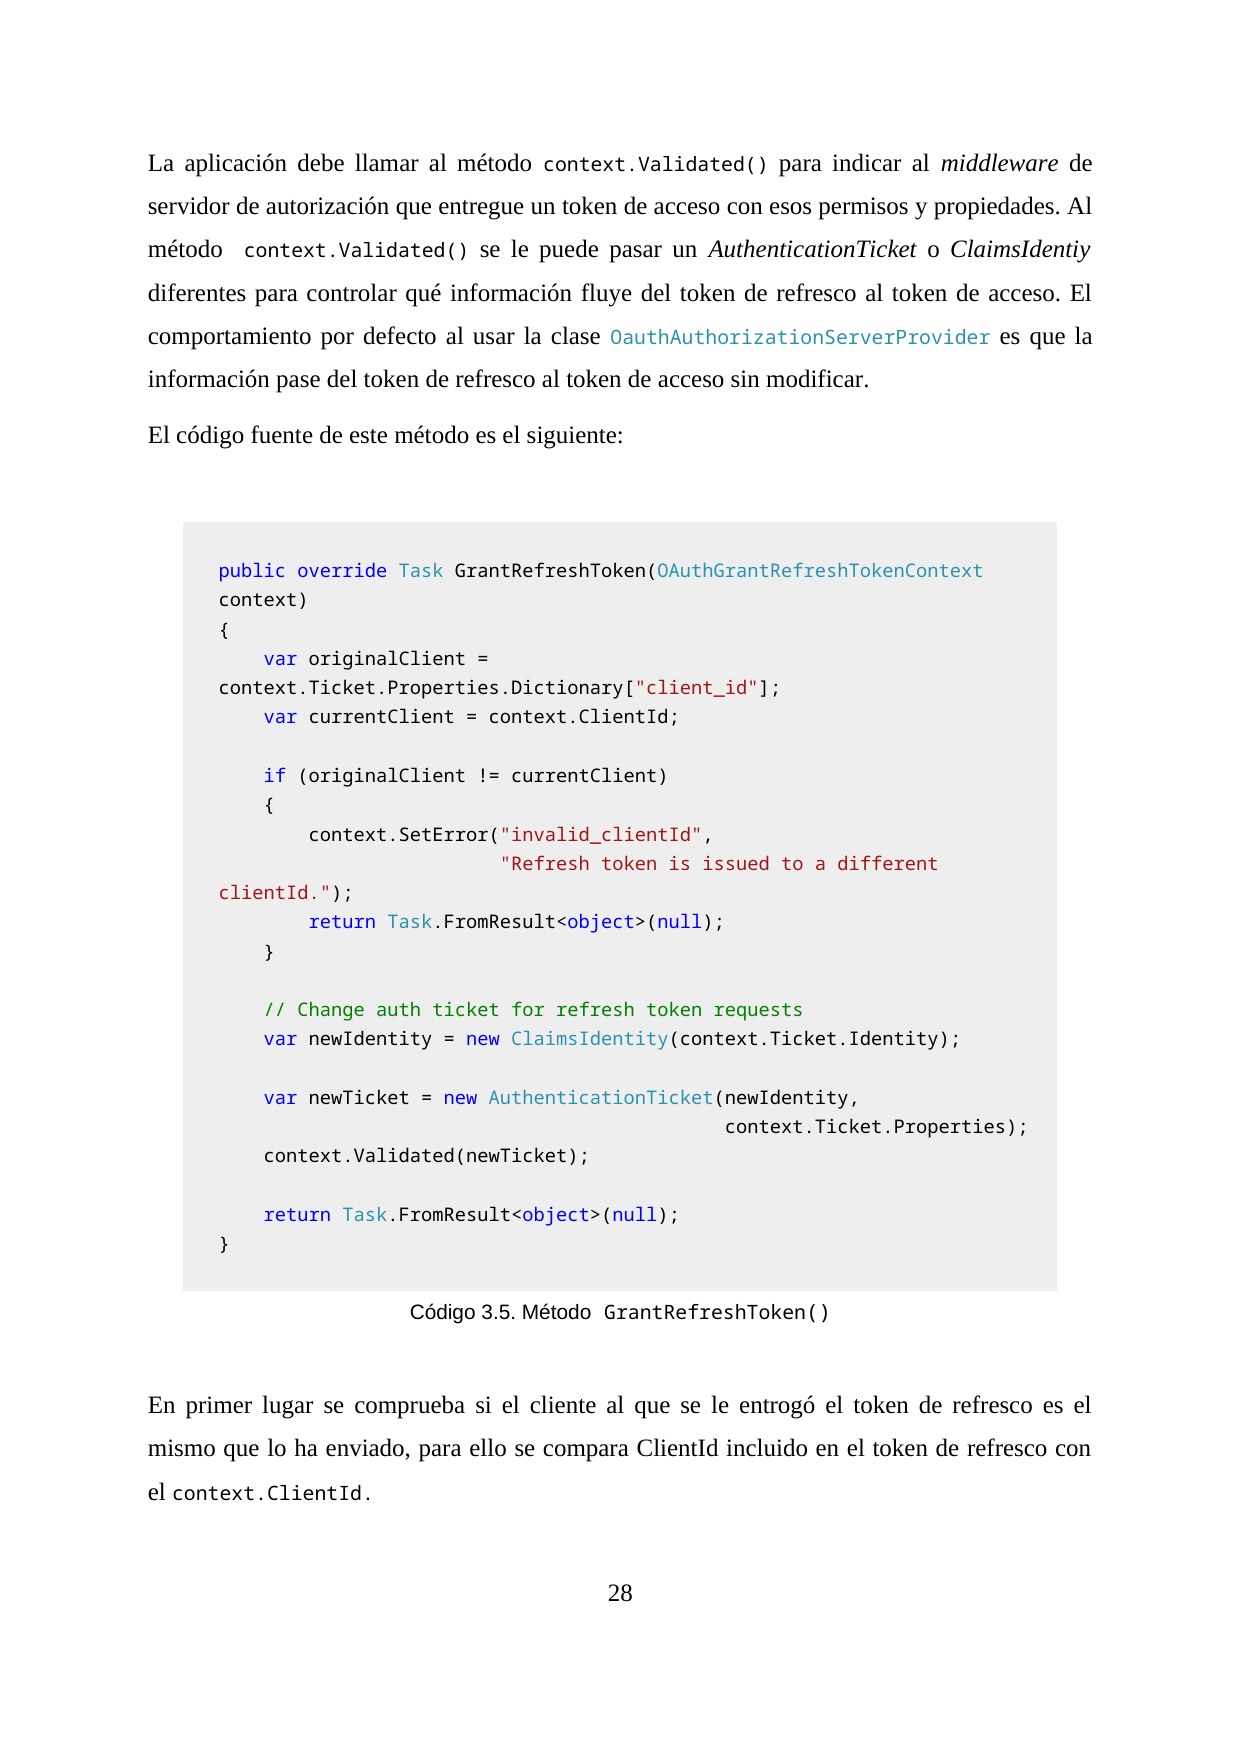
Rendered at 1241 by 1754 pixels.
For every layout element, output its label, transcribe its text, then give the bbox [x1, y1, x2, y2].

text En primer lugar se comprueba si el cliente al que se le entrogó el token de refresco es el mismo que lo ha enviado, para ello se compara ClientId incluido en el token de refresco con el context.ClientId. [148, 1390, 1093, 1506]
text La aplicación debe llamar al método context.Validated() para indicar al middleware de servidor de autorización que entregue un token de acceso con esos permisos y propiedades. Al método context.Validated() se le puede pasar un AuthenticationTicket o ClaimsIdentiy diferentes para controlar qué información fluye del token de refresco al token de acceso. El comportamiento por defecto al usar la clase OauthAuthorizationServerProvider es que la información pase del token de refresco al token de acceso sin modificar. [148, 148, 1093, 393]
table_header public override Task GrantRefreshToken(OAuthGrantRefreshTokenContext context) { var originalClient = context.Ticket.Properties.Dictionary["client_id"]; var currentClient = context.ClientId; if (originalClient != currentClient) { context.SetError("invalid_clientId", "Refresh token is issued to a different clientId."); return Task.FromResult<object>(null); } // Change auth ticket for refresh token requests var newIdentity = new ClaimsIdentity(context.Ticket.Identity); var newTicket = new AuthenticationTicket(newIdentity, context.Ticket.Properties); context.Validated(newTicket); return Task.FromResult<object>(null); } [183, 522, 1057, 1291]
table_cell Código 3.5. Método GrantRefreshToken() [183, 1291, 1057, 1331]
text El código fuente de este método es el siguiente: [148, 420, 1093, 449]
